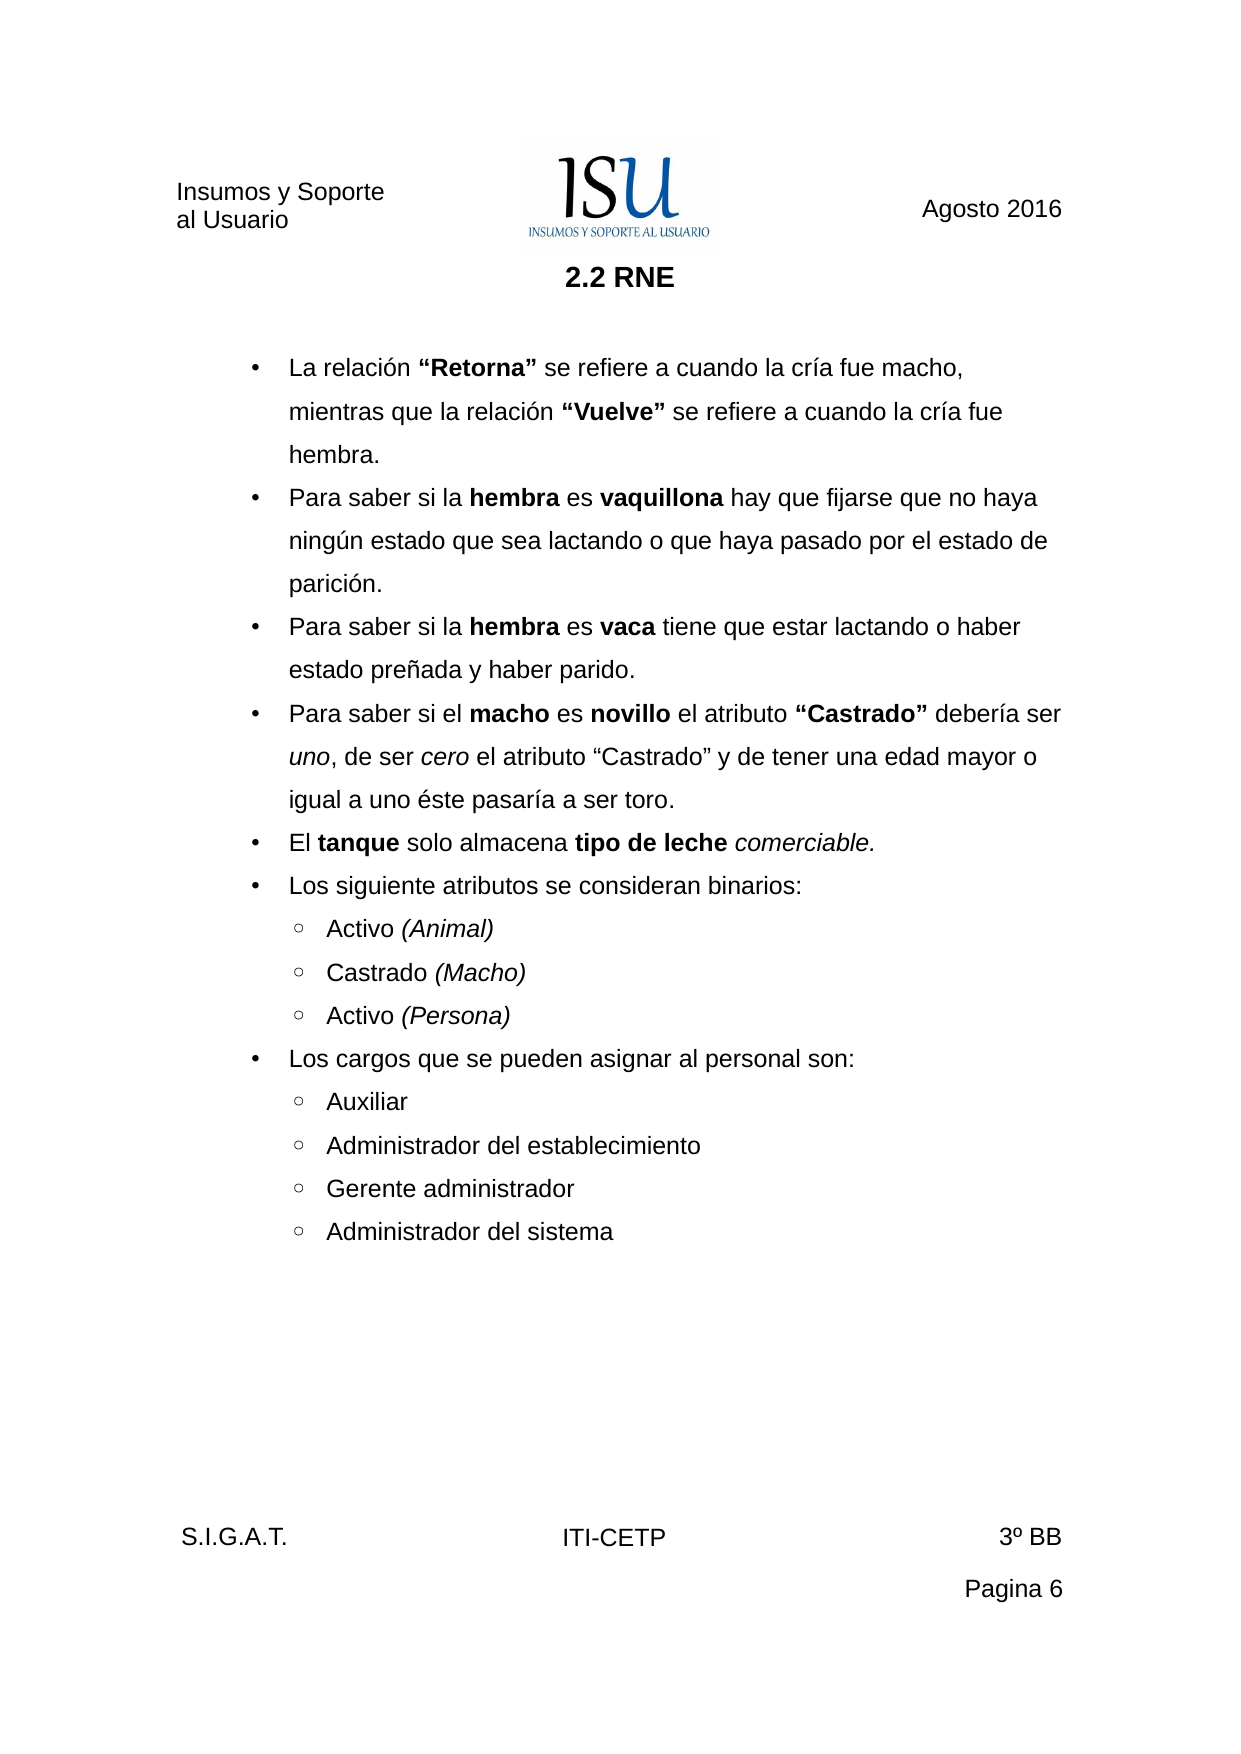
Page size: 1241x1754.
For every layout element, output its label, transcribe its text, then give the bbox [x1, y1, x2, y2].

list Administrador del sistema [288, 1217, 1063, 1246]
list Para saber si la hembra es vaquillona hay que fijarse que no haya ningún estado que sea lactando o que haya pasado por el estado de parición. [251, 483, 1063, 598]
list Activo (Animal) [288, 914, 1063, 943]
list Auxiliar [288, 1087, 1063, 1116]
list La relación “Retorna” se refiere a cuando la cría fue macho, mientras que la relación “Vuelve” se refiere a cuando la cría fue hembra. [251, 353, 1063, 468]
list El tanque solo almacena tipo de leche comerciable. [251, 828, 1063, 857]
list Los siguiente atributos se consideran binarios: [251, 871, 1063, 900]
list Activo (Persona) [288, 1001, 1063, 1030]
list Para saber si la hembra es vaca tiene que estar lactando o haber estado preñada y haber parido. [251, 612, 1063, 684]
list Castrado (Macho) [288, 958, 1063, 987]
list Administrador del establecimiento [288, 1131, 1063, 1159]
text 2.2 RNE [177, 260, 1063, 293]
list Los cargos que se pueden asignar al personal son: [251, 1044, 1063, 1073]
list Gerente administrador [288, 1174, 1063, 1203]
picture [517, 138, 723, 252]
list Para saber si el macho es novillo el atributo “Castrado” debería ser uno, de ser cero el atributo “Castrado” y de tener una edad mayor o igual a uno éste pasaría a ser toro. [251, 698, 1063, 814]
